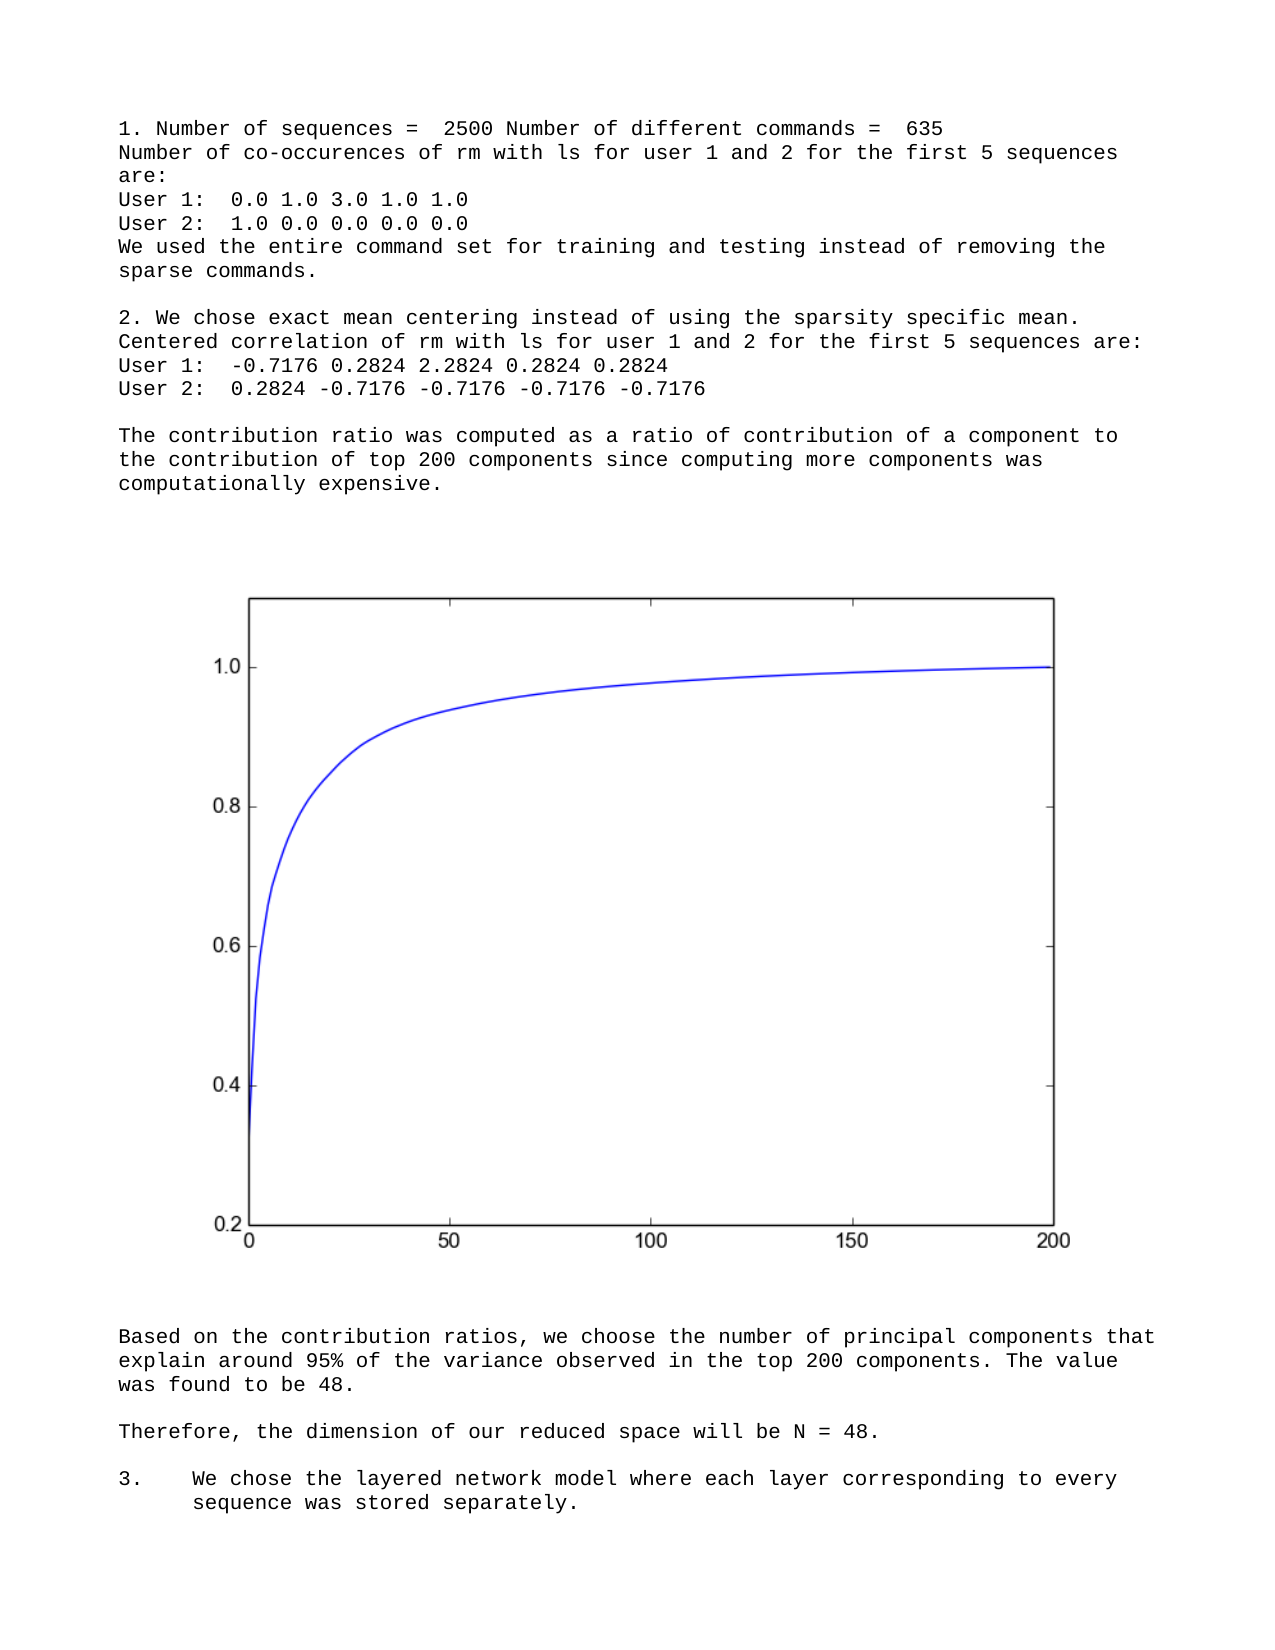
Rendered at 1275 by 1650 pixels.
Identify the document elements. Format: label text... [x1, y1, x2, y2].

text 3. We chose the layered network model where each layer corresponding to every sequence was stored separately. [118, 1468, 1157, 1516]
text Based on the contribution ratios, we choose the number of principal components that explain around 95% of the variance observed in the top 200 components. The value was found to be 48. [118, 1327, 1157, 1397]
text 2. We chose exact mean centering instead of using the sparsity specific mean. [118, 307, 1157, 331]
text The contribution ratio was computed as a ratio of contribution of a component to the contribution of top 200 components since computing more components was computationally expensive. [118, 426, 1157, 496]
text Therefore, the dimension of our reduced space will be N = 48. [118, 1421, 1157, 1445]
text 1. Number of sequences = 2500 Number of different commands = 635 [118, 118, 1157, 142]
text User 1: 0.0 1.0 3.0 1.0 1.0 [118, 189, 1157, 213]
text User 2: 0.2824 -0.7176 -0.7176 -0.7176 -0.7176 [118, 378, 1157, 402]
text Centered correlation of rm with ls for user 1 and 2 for the first 5 sequences are: [118, 331, 1157, 354]
text User 2: 1.0 0.0 0.0 0.0 0.0 [118, 213, 1157, 236]
picture [118, 520, 1157, 1303]
text We used the entire command set for training and testing instead of removing the sparse commands. [118, 236, 1157, 284]
text Number of co-occurences of rm with ls for user 1 and 2 for the first 5 sequences are: [118, 142, 1157, 189]
text User 1: -0.7176 0.2824 2.2824 0.2824 0.2824 [118, 354, 1157, 378]
